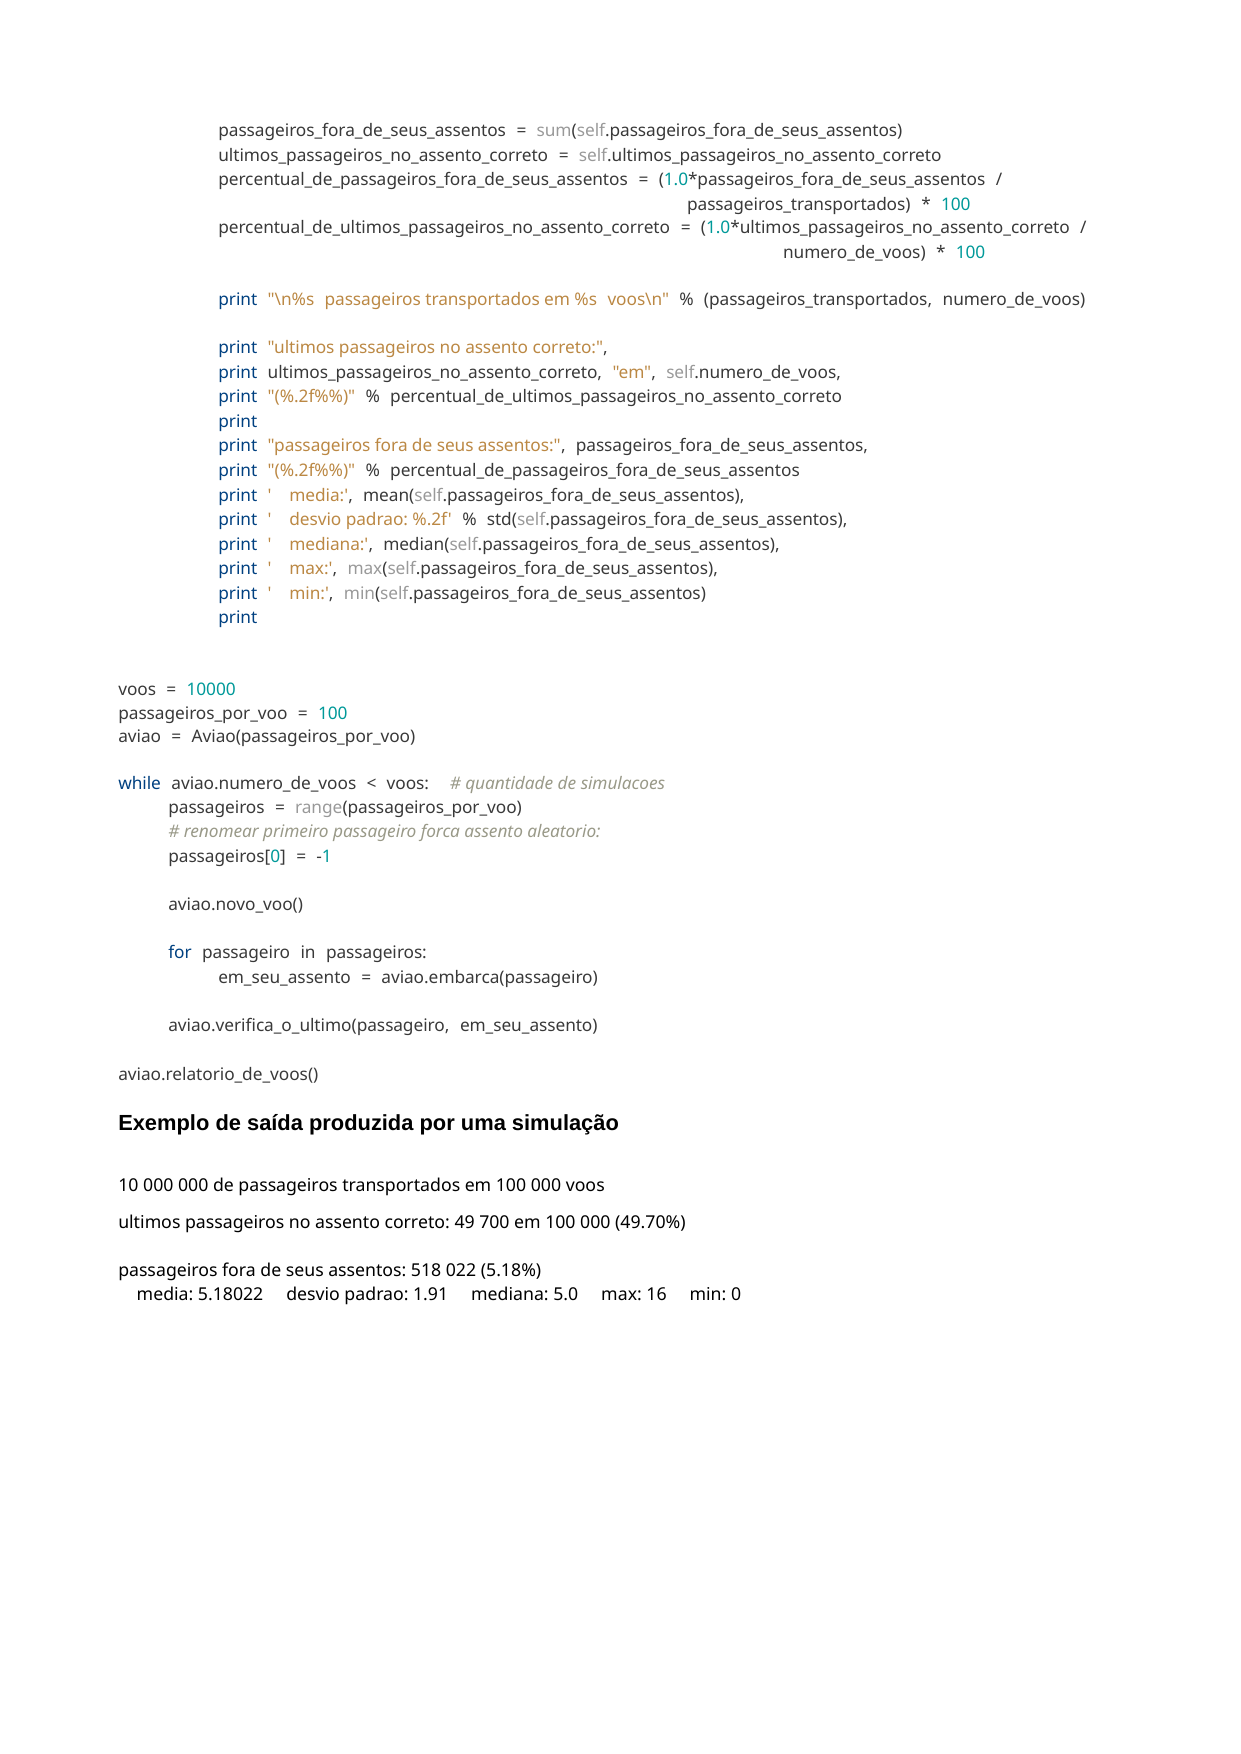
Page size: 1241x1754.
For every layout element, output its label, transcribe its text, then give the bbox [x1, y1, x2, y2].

text print "passageiros fora de seus assentos:", passageiros_fora_de_seus_assentos, [118, 433, 1122, 458]
text percentual_de_ultimos_passageiros_no_assento_correto = (1.0*ultimos_passageiros_no_assento_correto / numero_de_voos) * 100 [118, 215, 1122, 263]
text aviao.verifica_o_ultimo(passageiro, em_seu_assento) [118, 1013, 1122, 1038]
text ultimos_passageiros_no_assento_correto = self.ultimos_passageiros_no_assento_correto [118, 143, 1122, 167]
text print [118, 409, 1122, 433]
text aviao.relatorio_de_voos() [118, 1062, 1122, 1085]
text print ' media:', mean(self.passageiros_fora_de_seus_assentos), [118, 483, 1122, 507]
text ultimos passageiros no assento correto: 49 700 em 100 000 (49.70%) [118, 1209, 1122, 1233]
text passageiros_fora_de_seus_assentos = sum(self.passageiros_fora_de_seus_assentos) [118, 118, 1122, 143]
text while aviao.numero_de_voos < voos: # quantidade de simulacoes [118, 771, 1122, 795]
text media: 5.18022 desvio padrao: 1.91 mediana: 5.0 max: 16 min: 0 [118, 1282, 1122, 1306]
text print ultimos_passageiros_no_assento_correto, "em", self.numero_de_voos, [118, 360, 1122, 384]
text print "\n%s passageiros transportados em %s voos\n" % (passageiros_transportados, numero_de_voos) [118, 287, 1122, 312]
text # renomear primeiro passageiro forca assento aleatorio: [118, 819, 1122, 844]
text print "(%.2f%%)" % percentual_de_ultimos_passageiros_no_assento_correto [118, 384, 1122, 409]
text voos = 10000 [118, 677, 1122, 701]
text aviao.novo_voo() [118, 892, 1122, 917]
text print "ultimos passageiros no assento correto:", [118, 335, 1122, 360]
text print [118, 606, 1122, 630]
subtitle Exemplo de saída produzida por uma simulação [118, 1110, 1122, 1135]
text aviao = Aviao(passageiros_por_voo) [118, 724, 1122, 748]
text print ' desvio padrao: %.2f' % std(self.passageiros_fora_de_seus_assentos), [118, 507, 1122, 532]
text passageiros = range(passageiros_por_voo) [118, 795, 1122, 819]
text passageiros[0] = -1 [118, 844, 1122, 869]
text print ' mediana:', median(self.passageiros_fora_de_seus_assentos), [118, 532, 1122, 556]
text for passageiro in passageiros: [118, 941, 1122, 965]
text 10 000 000 de passageiros transportados em 100 000 voos [118, 1173, 1122, 1197]
text print ' max:', max(self.passageiros_fora_de_seus_assentos), [118, 556, 1122, 581]
text percentual_de_passageiros_fora_de_seus_assentos = (1.0*passageiros_fora_de_seus_assentos / passageiros_transportados) * 100 [118, 167, 1122, 215]
text print "(%.2f%%)" % percentual_de_passageiros_fora_de_seus_assentos [118, 458, 1122, 483]
text print ' min:', min(self.passageiros_fora_de_seus_assentos) [118, 581, 1122, 606]
text passageiros fora de seus assentos: 518 022 (5.18%) [118, 1258, 1122, 1282]
text passageiros_por_voo = 100 [118, 701, 1122, 724]
text em_seu_assento = aviao.embarca(passageiro) [118, 965, 1122, 990]
